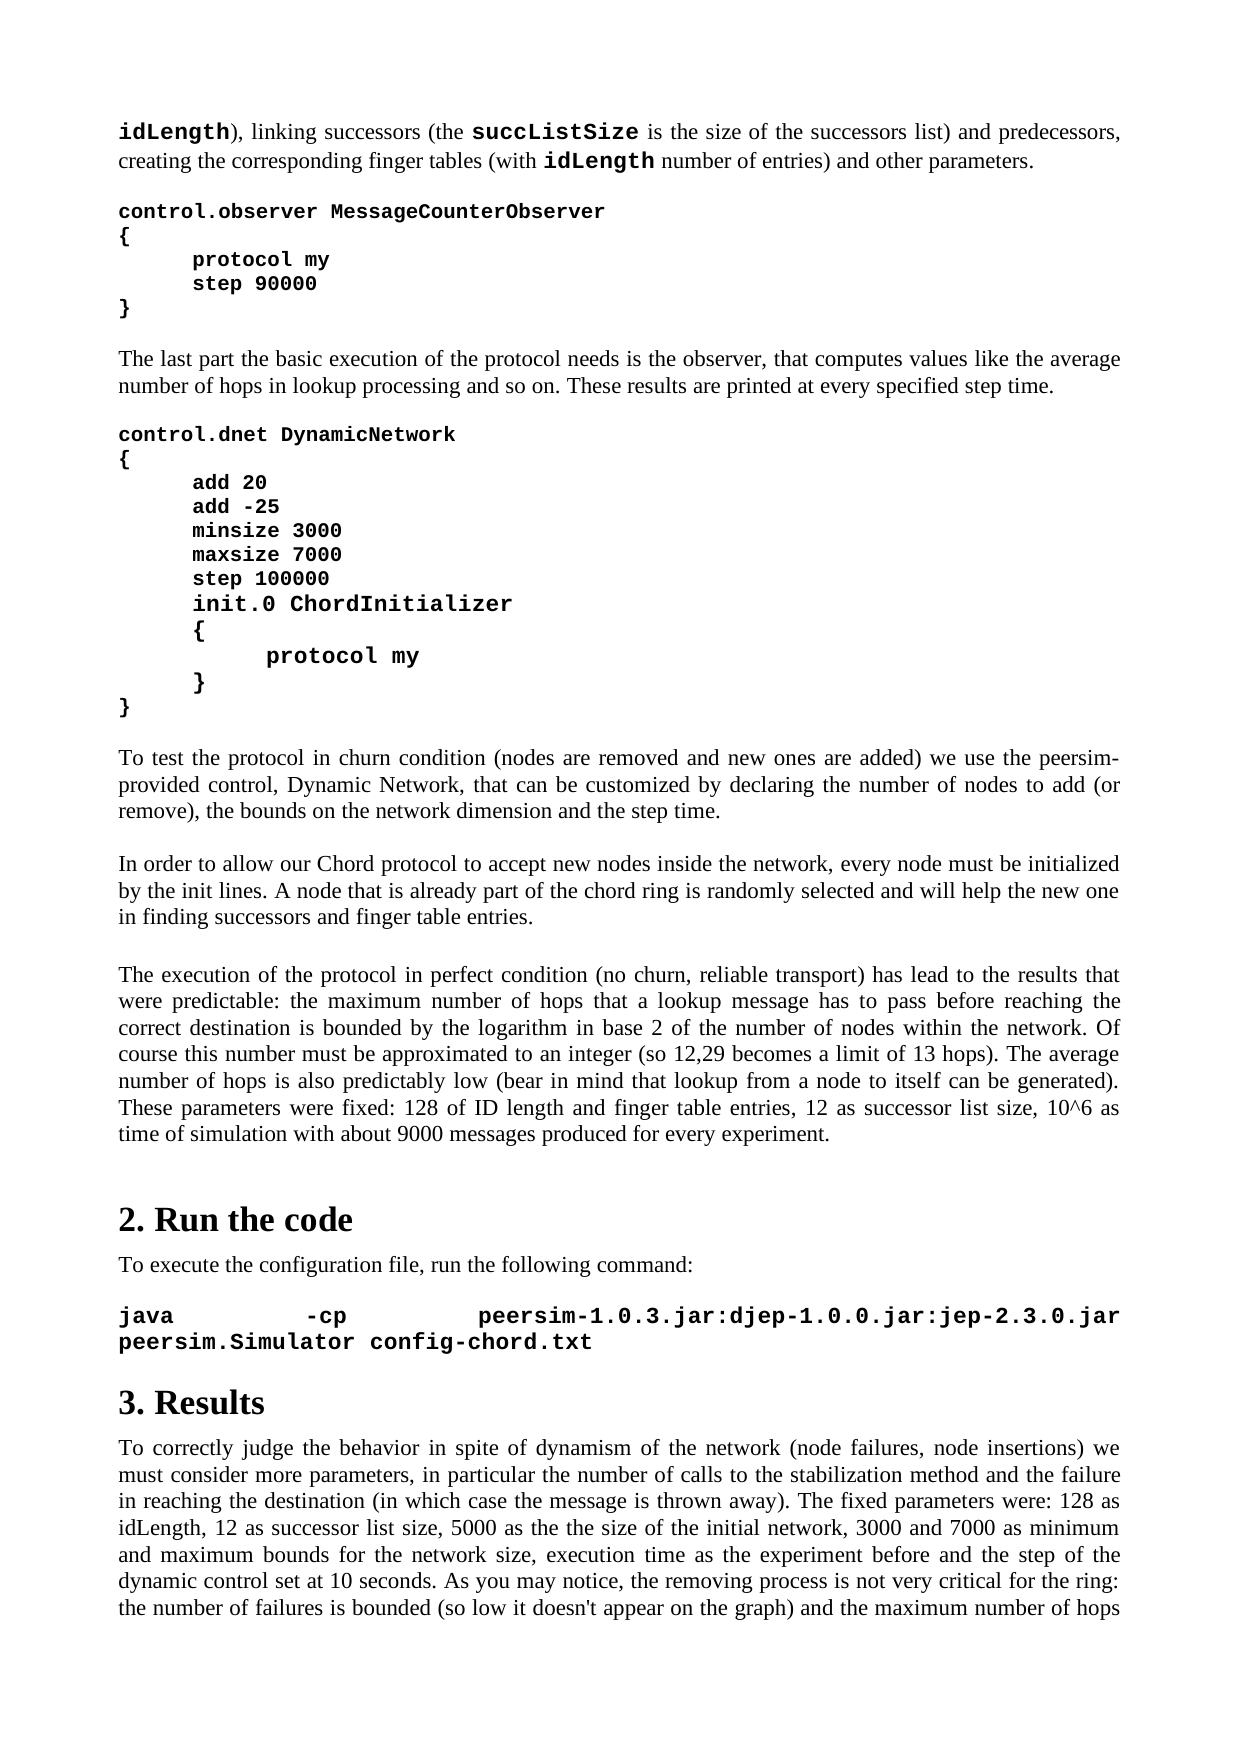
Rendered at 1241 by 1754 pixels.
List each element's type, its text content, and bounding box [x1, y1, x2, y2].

text protocol my [118, 644, 1122, 670]
text add -25 [118, 496, 1122, 520]
text minsize 3000 [118, 520, 1122, 544]
text { [118, 618, 1122, 644]
text java -cp peersim-1.0.3.jar:djep-1.0.0.jar:jep-2.3.0.jar peersim.Simulator config-chord.txt [118, 1304, 1122, 1356]
subtitle 3. Results [118, 1381, 1122, 1422]
text { [118, 448, 1122, 472]
text control.observer MessageCounterObserver [118, 201, 1122, 225]
text control.dnet DynamicNetwork [118, 424, 1122, 448]
text To correctly judge the behavior in spite of dynamism of the network (node failures, node insertions) we must consider more parameters, in particular the number of calls to the stabilization method and the failure in reaching the destination (in which case the message is thrown away). The fixed parameters were: 128 as idLength, 12 as successor list size, 5000 as the the size of the initial network, 3000 and 7000 as minimum and maximum bounds for the network size, execution time as the experiment before and the step of the dynamic control set at 10 seconds. As you may notice, the removing process is not very critical for the ring: the number of failures is bounded (so low it doesn't appear on the graph) and the maximum number of hops [118, 1434, 1122, 1620]
text } [118, 696, 1122, 720]
text maxsize 7000 [118, 544, 1122, 568]
text idLength), linking successors (the succListSize is the size of the successors list) and predecessors, creating the corresponding finger tables (with idLength number of entries) and other parameters. [118, 118, 1122, 175]
text The last part the basic execution of the protocol needs is the observer, that computes values like the average number of hops in lookup processing and so on. These results are printed at every specified step time. [118, 345, 1122, 398]
subtitle 2. Run the code [118, 1198, 1122, 1238]
text In order to allow our Chord protocol to accept new nodes inside the network, every node must be initialized by the init lines. A node that is already part of the chord ring is randomly selected and will help the new one in finding successors and finger table entries. [118, 850, 1122, 929]
text protocol my [118, 249, 1122, 273]
text } [118, 297, 1122, 321]
text step 100000 [118, 568, 1122, 592]
text step 90000 [118, 273, 1122, 297]
text } [118, 670, 1122, 696]
text To execute the configuration file, run the following command: [118, 1251, 1122, 1278]
text add 20 [118, 472, 1122, 496]
text To test the protocol in churn condition (nodes are removed and new ones are added) we use the peersim-provided control, Dynamic Network, that can be customized by declaring the number of nodes to add (or remove), the bounds on the network dimension and the step time. [118, 744, 1122, 824]
text init.0 ChordInitializer [118, 592, 1122, 618]
text The execution of the protocol in perfect condition (no churn, reliable transport) has lead to the results that were predictable: the maximum number of hops that a lookup message has to pass before reaching the correct destination is bounded by the logarithm in base 2 of the number of nodes within the network. Of course this number must be approximated to an integer (so 12,29 becomes a limit of 13 hops). The average number of hops is also predictably low (bear in mind that lookup from a node to itself can be generated). These parameters were fixed: 128 of ID length and finger table entries, 12 as successor list size, 10^6 as time of simulation with about 9000 messages produced for every experiment. [118, 961, 1122, 1147]
text { [118, 225, 1122, 249]
